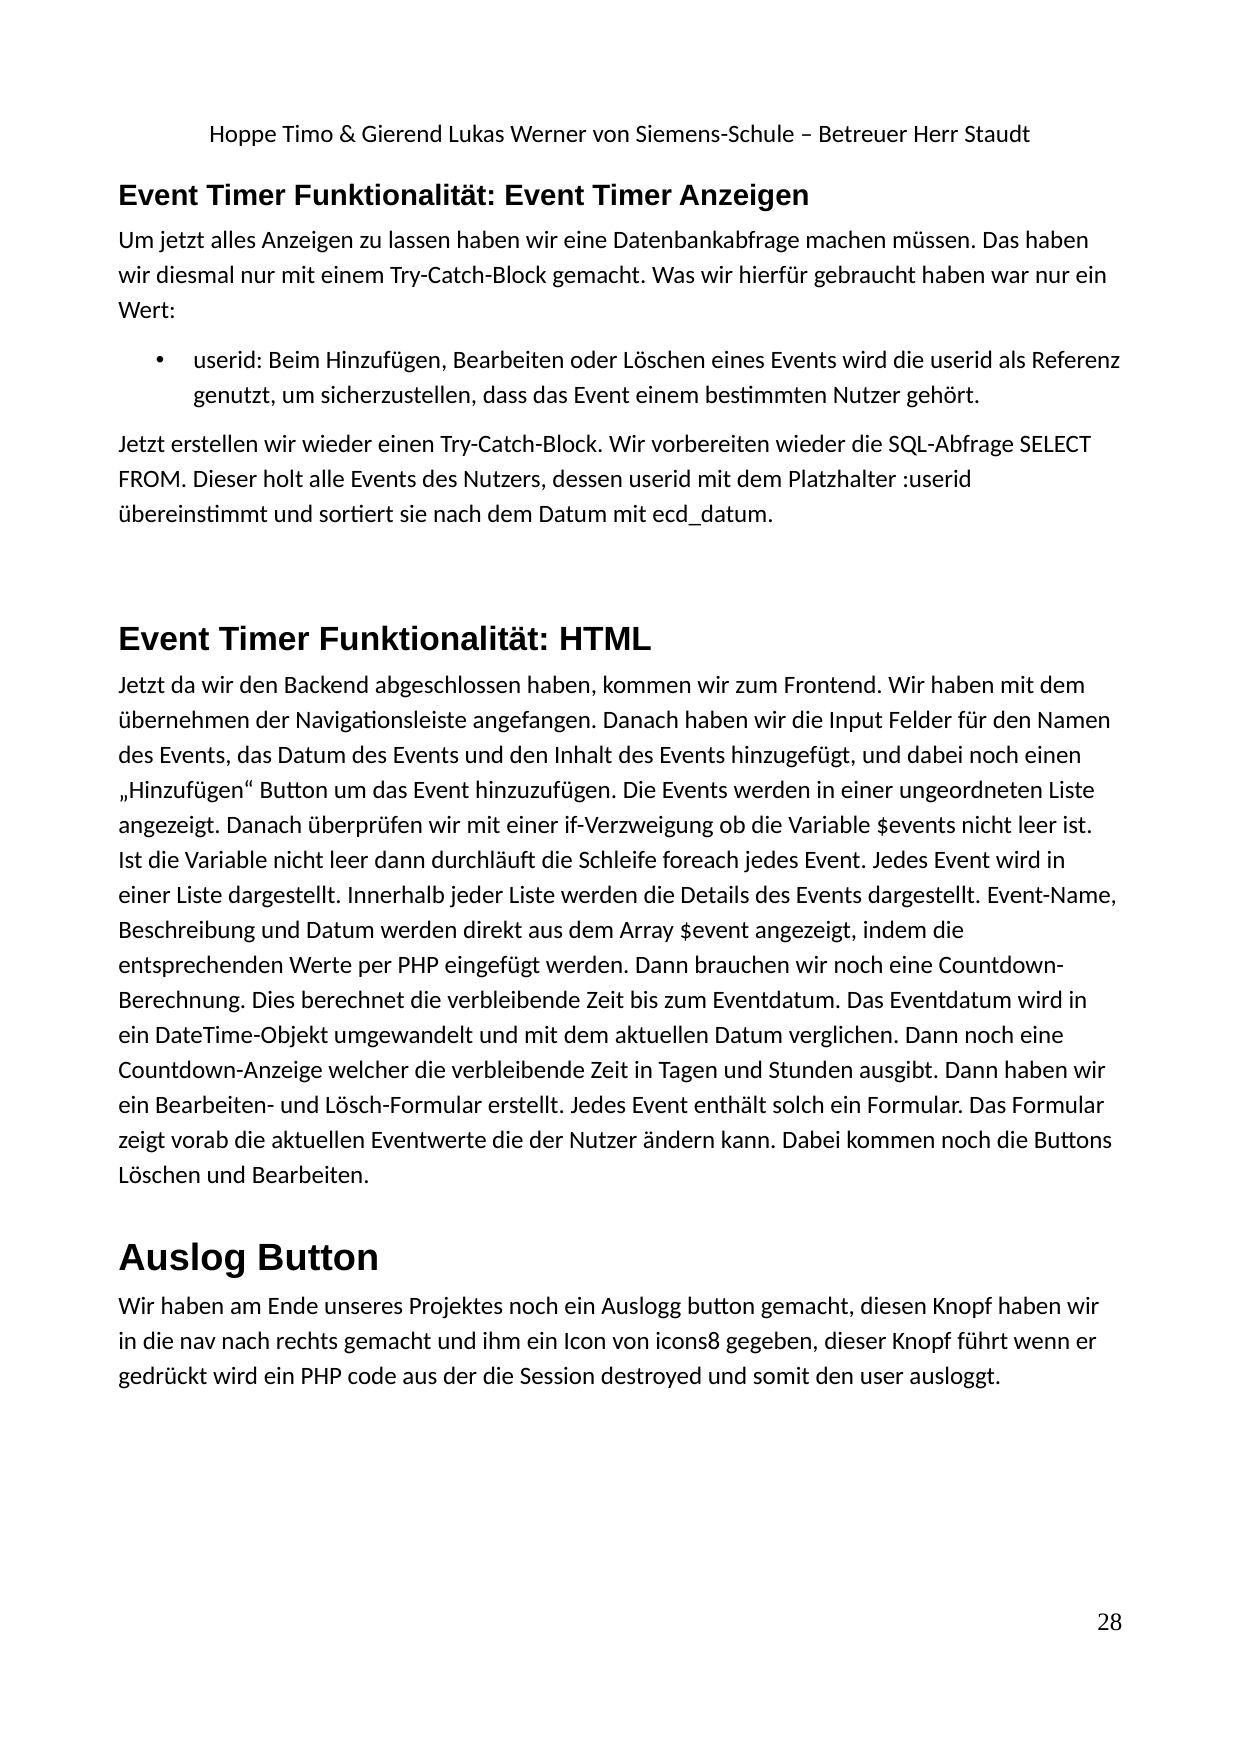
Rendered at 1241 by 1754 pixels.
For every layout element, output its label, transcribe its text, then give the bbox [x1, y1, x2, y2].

text Jetzt erstellen wir wieder einen Try-Catch-Block. Wir vorbereiten wieder die SQL-Abfrage SELECT FROM. Dieser holt alle Events des Nutzers, dessen userid mit dem Platzhalter :userid übereinstimmt und sortiert sie nach dem Datum mit ecd_datum. [118, 428, 1122, 529]
text Jetzt da wir den Backend abgeschlossen haben, kommen wir zum Frontend. Wir haben mit dem übernehmen der Navigationsleiste angefangen. Danach haben wir die Input Felder für den Namen des Events, das Datum des Events und den Inhalt des Events hinzugefügt, und dabei noch einen „Hinzufügen“ Button um das Event hinzuzufügen. Die Events werden in einer ungeordneten Liste angezeigt. Danach überprüfen wir mit einer if-Verzweigung ob die Variable $events nicht leer ist. Ist die Variable nicht leer dann durchläuft die Schleife foreach jedes Event. Jedes Event wird in einer Liste dargestellt. Innerhalb jeder Liste werden die Details des Events dargestellt. Event-Name, Beschreibung und Datum werden direkt aus dem Array $event angezeigt, indem die entsprechenden Werte per PHP eingefügt werden. Dann brauchen wir noch eine Countdown-Berechnung. Dies berechnet die verbleibende Zeit bis zum Eventdatum. Das Eventdatum wird in ein DateTime-Objekt umgewandelt und mit dem aktuellen Datum verglichen. Dann noch eine Countdown-Anzeige welcher die verbleibende Zeit in Tagen und Stunden ausgibt. Dann haben wir ein Bearbeiten- und Lösch-Formular erstellt. Jedes Event enthält solch ein Formular. Das Formular zeigt vorab die aktuellen Eventwerte die der Nutzer ändern kann. Dabei kommen noch die Buttons Löschen und Bearbeiten. [118, 670, 1122, 1190]
text Wir haben am Ende unseres Projektes noch ein Auslogg button gemacht, diesen Knopf haben wir in die nav nach rechts gemacht und ihm ein Icon von icons8 gegeben, dieser Knopf führt wenn er gedrückt wird ein PHP code aus der die Session destroyed und somit den user ausloggt. [118, 1290, 1122, 1391]
text Um jetzt alles Anzeigen zu lassen haben wir eine Datenbankabfrage machen müssen. Das haben wir diesmal nur mit einem Try-Catch-Block gemacht. Was wir hierfür gebraucht haben war nur ein Wert: [118, 224, 1122, 325]
subtitle Event Timer Funktionalität: HTML [118, 618, 1122, 657]
subtitle Auslog Button [118, 1234, 1122, 1278]
list userid: Beim Hinzufügen, Bearbeiten oder Löschen eines Events wird die userid als Referenz genutzt, um sicherzustellen, dass das Event einem bestimmten Nutzer gehört. [156, 344, 1122, 409]
subtitle Event Timer Funktionalität: Event Timer Anzeigen [118, 178, 1122, 212]
